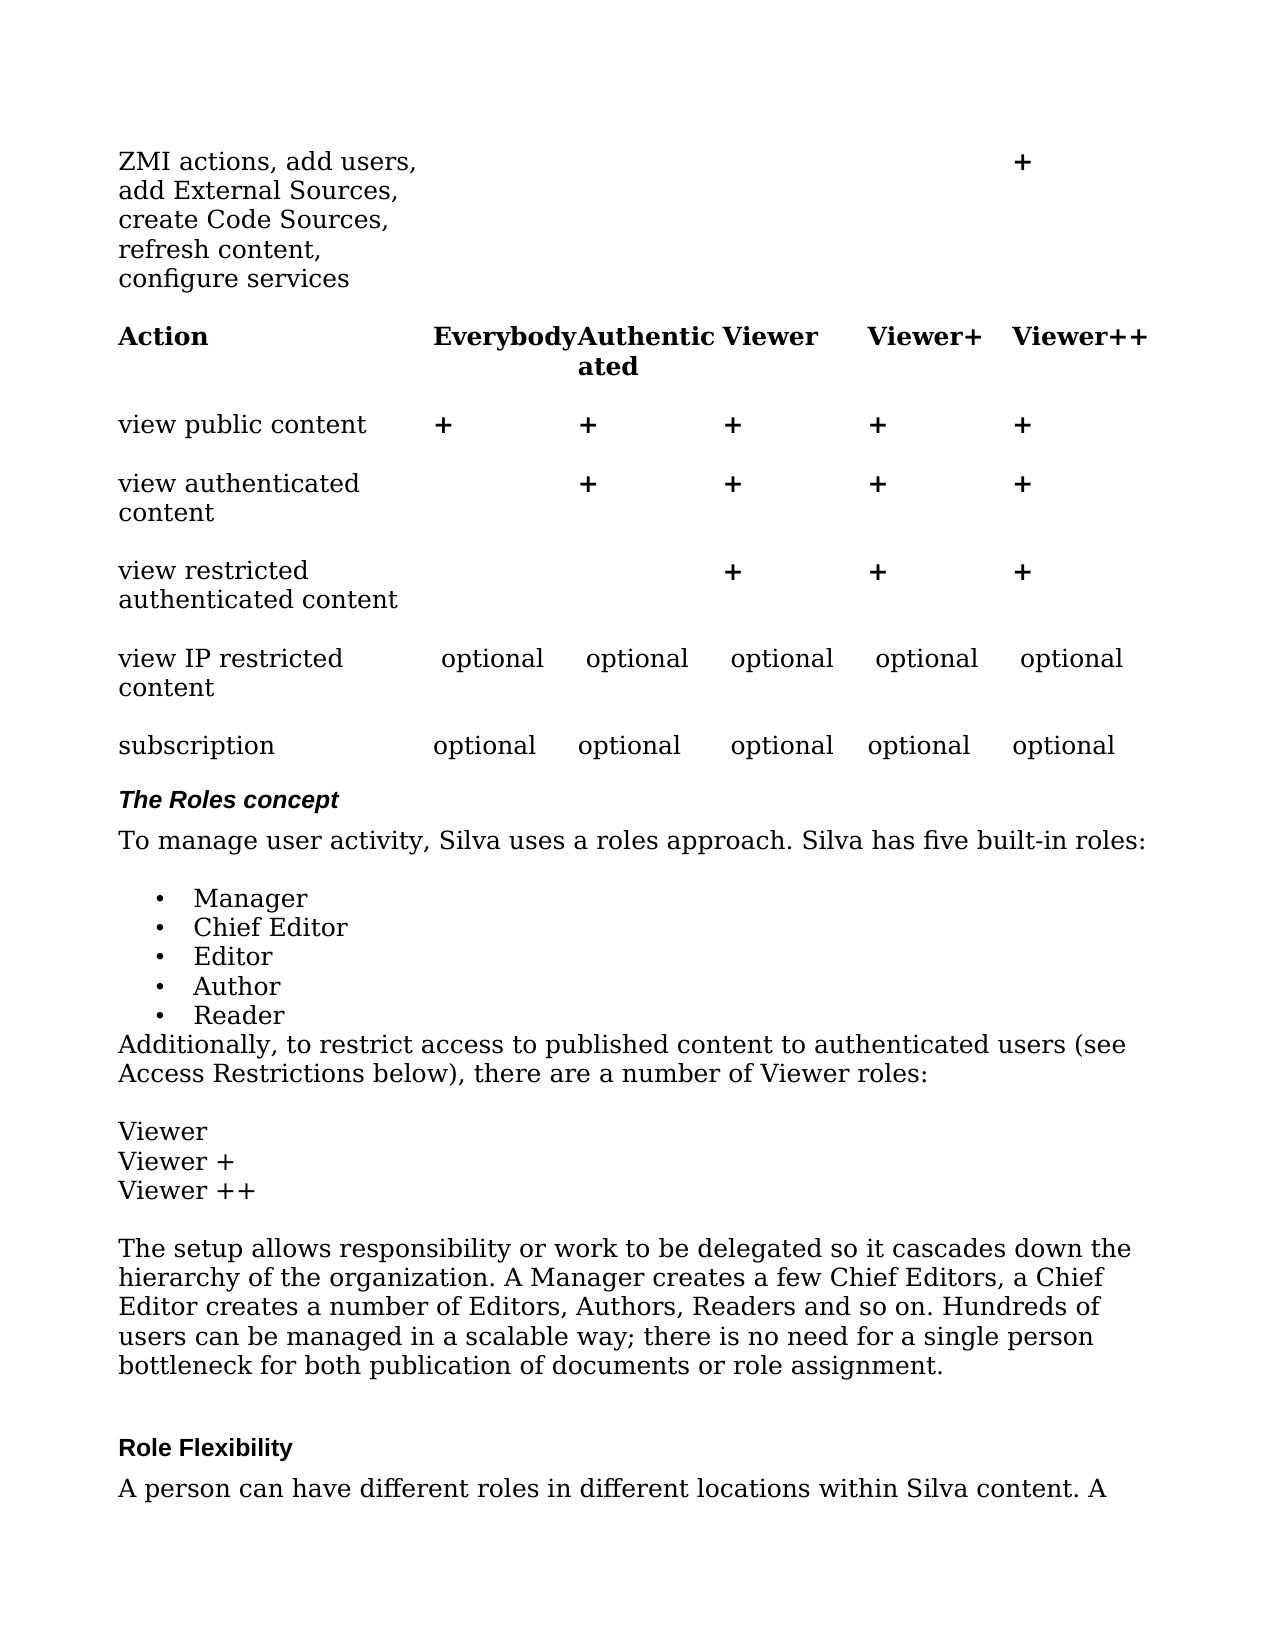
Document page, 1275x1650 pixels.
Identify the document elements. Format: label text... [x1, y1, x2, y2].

table_cell + [578, 469, 722, 556]
table_cell [1012, 118, 1157, 147]
table_cell [433, 556, 578, 644]
table_cell view restricted authenticated content [118, 556, 433, 644]
table_cell optional [578, 644, 722, 731]
table_header Viewer+ [867, 322, 1012, 410]
subtitle The Roles concept [118, 786, 1157, 813]
table_cell optional [723, 644, 867, 731]
table_header Viewer++ [1012, 322, 1157, 410]
table_cell + [578, 410, 722, 469]
table_cell [433, 147, 578, 322]
table_cell + [867, 410, 1012, 469]
list Author [156, 972, 1157, 1001]
table_cell [867, 118, 1012, 147]
table_header Action [118, 322, 433, 410]
table_cell optional [1012, 731, 1157, 761]
list Manager [156, 884, 1157, 913]
text A person can have different roles in different locations within Silva content. A [118, 1474, 1157, 1503]
table_cell + [867, 469, 1012, 556]
table_cell + [723, 556, 867, 644]
table_cell + [1012, 556, 1157, 644]
table_cell [578, 118, 722, 147]
table_cell optional [723, 731, 867, 761]
table_cell + [1012, 147, 1157, 322]
table_cell subscription [118, 731, 433, 761]
table_cell optional [867, 731, 1012, 761]
table_cell [578, 147, 722, 322]
text Additionally, to restrict access to published content to authenticated users (see Access Restrictions below), there are a number of Viewer roles: [118, 1030, 1157, 1117]
table_cell view authenticated content [118, 469, 433, 556]
table_cell optional [433, 731, 578, 761]
table_header Everybody [433, 322, 578, 410]
list Chief Editor [156, 913, 1157, 942]
table_cell [578, 556, 722, 644]
text To manage user activity, Silva uses a roles approach. Silva has five built-in roles: [118, 826, 1157, 884]
table_cell + [1012, 469, 1157, 556]
table_cell [433, 118, 578, 147]
table_cell + [433, 410, 578, 469]
table_cell ZMI actions, add users, add External Sources, create Code Sources, refresh content, configure services [118, 147, 433, 322]
list Editor [156, 942, 1157, 972]
table_cell view public content [118, 410, 433, 469]
table_cell [723, 147, 867, 322]
table_cell [433, 469, 578, 556]
table_cell + [867, 556, 1012, 644]
table_cell optional [1012, 644, 1157, 731]
table_cell view IP restricted content [118, 644, 433, 731]
table_cell optional [867, 644, 1012, 731]
table_cell + [723, 469, 867, 556]
subtitle Role Flexibility [118, 1434, 1157, 1462]
table_cell optional [433, 644, 578, 731]
table_cell [723, 118, 867, 147]
table_header Viewer [723, 322, 867, 410]
table_cell [867, 147, 1012, 322]
text The setup allows responsibility or work to be delegated so it cascades down the hierarchy of the organization. A Manager creates a few Chief Editors, a Chief Editor creates a number of Editors, Authors, Readers and so on. Hundreds of users can be managed in a scalable way; there is no need for a single person bottleneck for both publication of documents or role assignment. [118, 1234, 1157, 1409]
table_cell + [1012, 410, 1157, 469]
text Viewer Viewer + Viewer ++ [118, 1117, 1157, 1234]
table_header Authenticated [578, 322, 722, 410]
table_cell [118, 118, 433, 147]
table_cell optional [578, 731, 722, 761]
table_cell + [723, 410, 867, 469]
list Reader [156, 1001, 1157, 1030]
